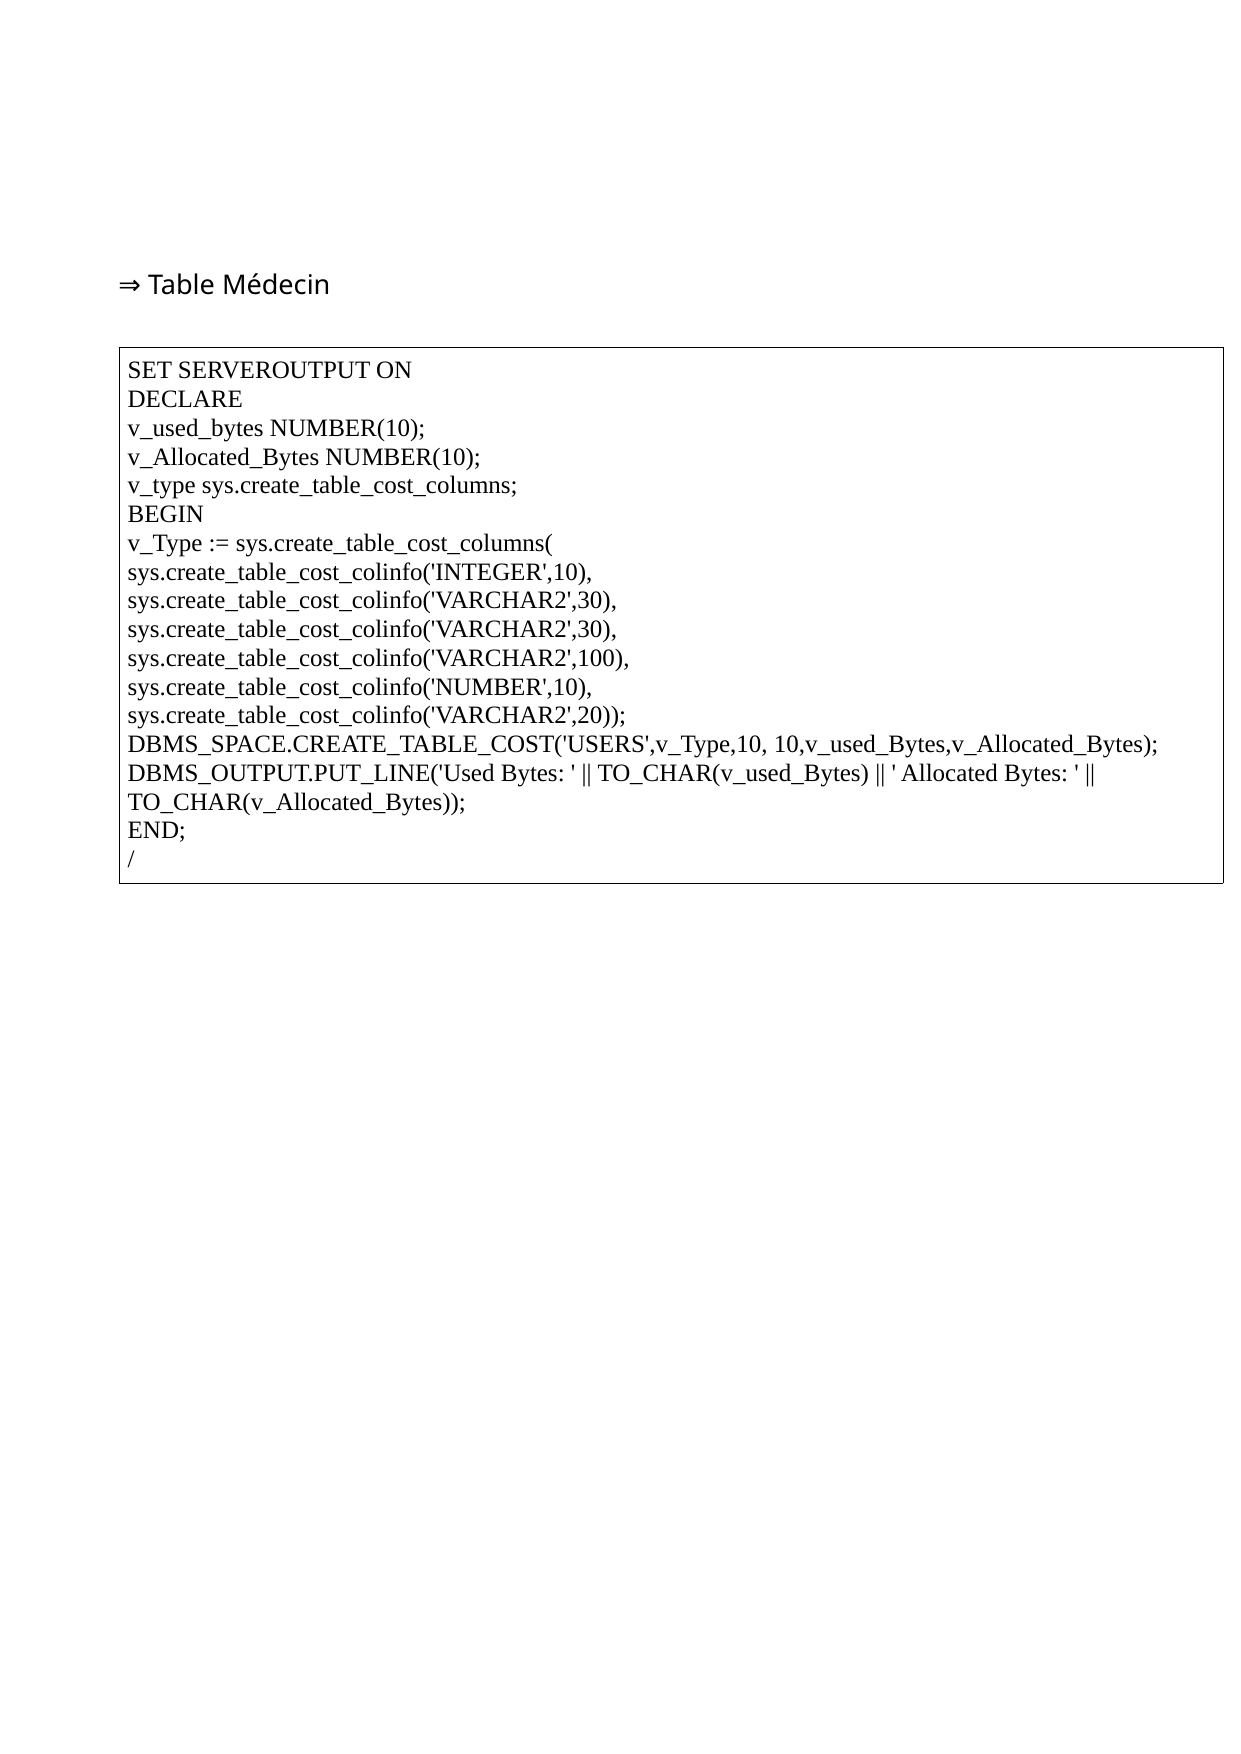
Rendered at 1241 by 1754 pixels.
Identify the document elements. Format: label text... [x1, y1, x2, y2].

text sys.create_table_cost_colinfo('VARCHAR2',30), [127, 614, 1214, 643]
text DBMS_SPACE.CREATE_TABLE_COST('USERS',v_Type,10, 10,v_used_Bytes,v_Allocated_Bytes); [127, 729, 1214, 758]
text DBMS_OUTPUT.PUT_LINE('Used Bytes: ' || TO_CHAR(v_used_Bytes) || ' Allocated Bytes: ' || TO_CHAR(v_Allocated_Bytes)); [127, 758, 1214, 816]
text v_Allocated_Bytes NUMBER(10); [127, 442, 1214, 471]
text sys.create_table_cost_colinfo('NUMBER',10), [127, 672, 1214, 701]
text BEGIN [127, 499, 1214, 528]
text sys.create_table_cost_colinfo('VARCHAR2',100), [127, 643, 1214, 672]
text / [127, 844, 1214, 873]
text END; [127, 816, 1214, 844]
text v_used_bytes NUMBER(10); [127, 413, 1214, 442]
text sys.create_table_cost_colinfo('VARCHAR2',20)); [127, 701, 1214, 729]
text v_type sys.create_table_cost_columns; [127, 471, 1214, 499]
text SET SERVEROUTPUT ON [127, 356, 1214, 384]
text v_Type := sys.create_table_cost_columns( [127, 528, 1214, 557]
text sys.create_table_cost_colinfo('INTEGER',10), [127, 557, 1214, 586]
text DECLARE [127, 384, 1214, 413]
text sys.create_table_cost_colinfo('VARCHAR2',30), [127, 586, 1214, 614]
text ⇒ Table Médecin [118, 266, 1122, 302]
